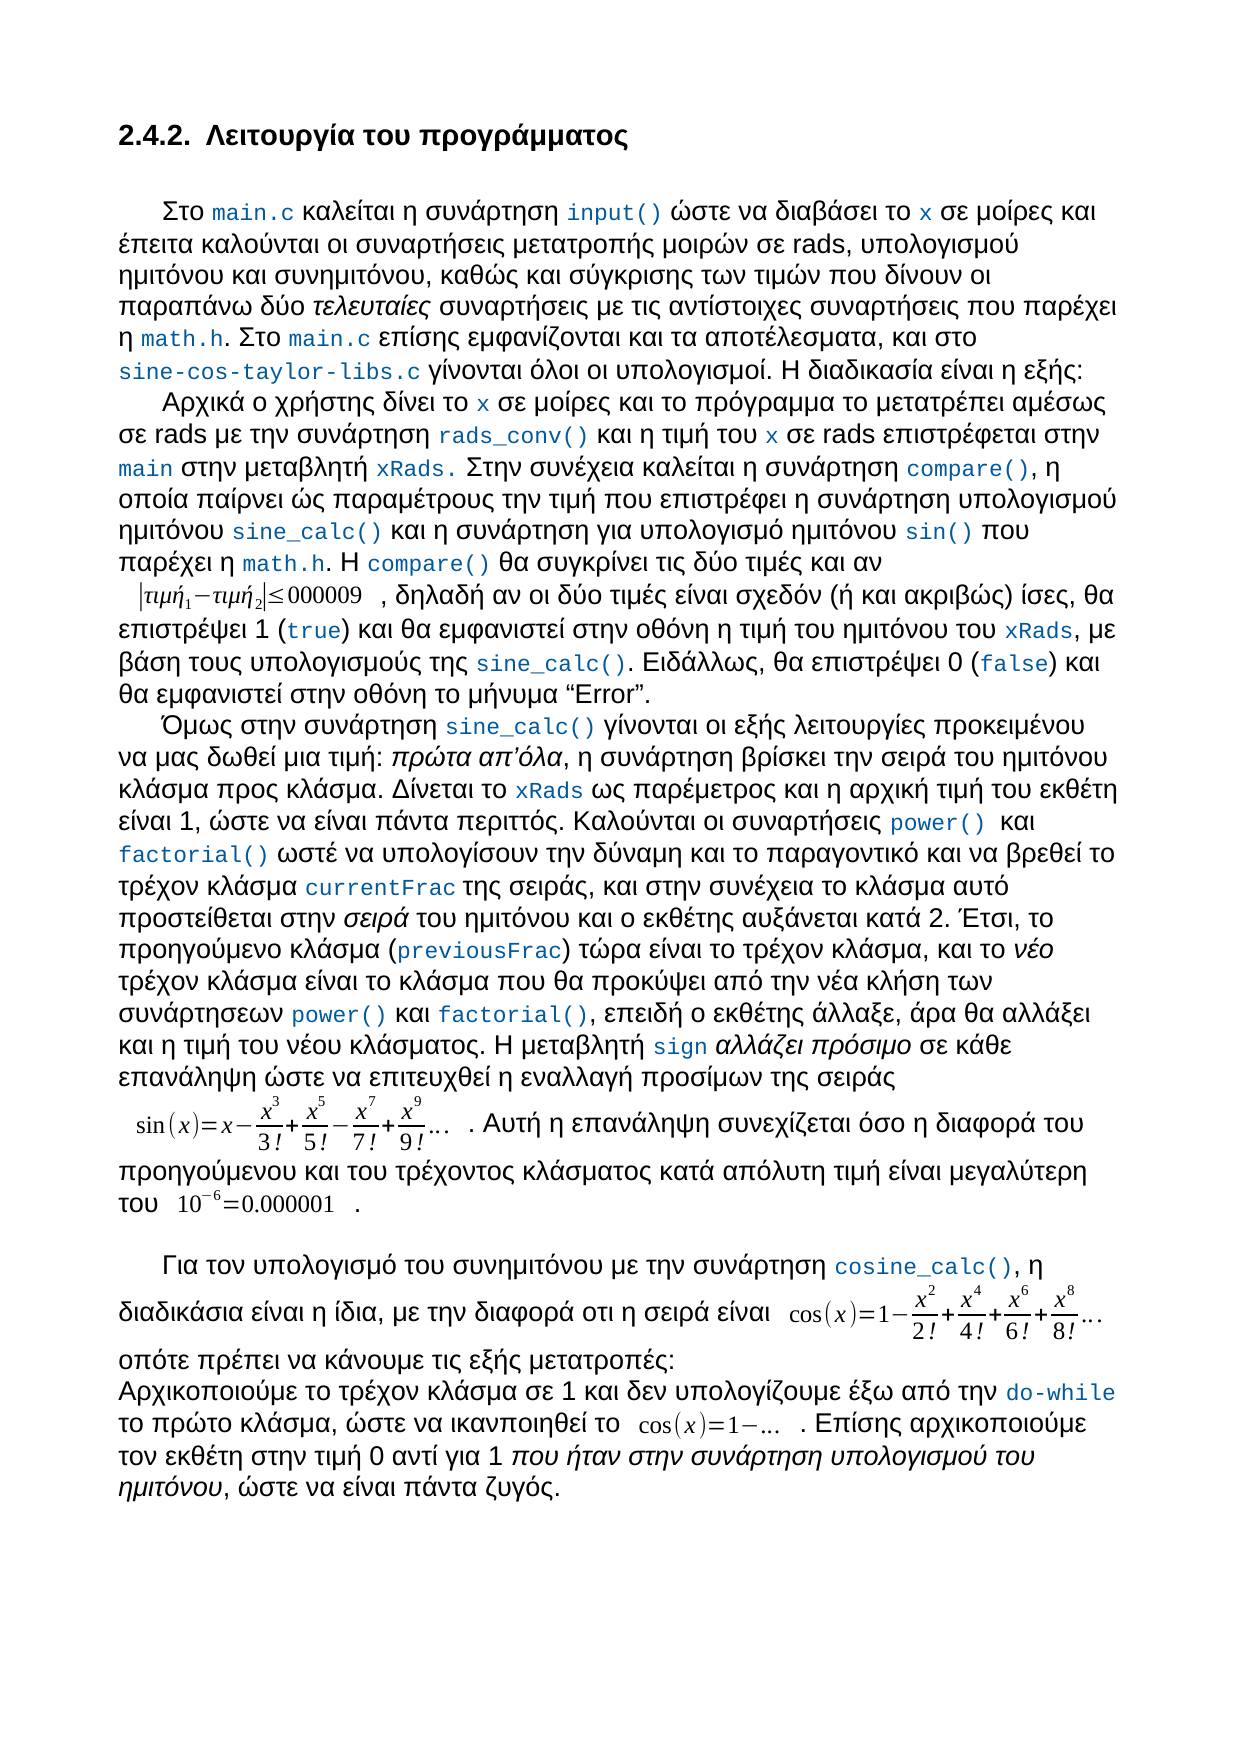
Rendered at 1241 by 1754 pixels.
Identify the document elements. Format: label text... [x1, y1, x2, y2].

text Όμως στην συνάρτηση sine_calc() γίνονται οι εξής λειτουργίες προκειμένου να μας δωθεί μια τιμή: πρώτα απ’όλα, η συνάρτηση βρίσκει την σειρά του ημιτόνου κλάσμα προς κλάσμα. Δίνεται το xRads ως παρέμετρος και η αρχική τιμή του εκθέτη είναι 1, ώστε να είναι πάντα περιττός. Καλούνται οι συναρτήσεις power() και factorial() ωστέ να υπολογίσουν την δύναμη και το παραγοντικό και να βρεθεί το τρέχον κλάσμα currentFrac της σειράς, και στην συνέχεια το κλάσμα αυτό προστείθεται στην σειρά του ημιτόνου και ο εκθέτης αυξάνεται κατά 2. Έτσι, το προηγούμενο κλάσμα (previousFrac) τώρα είναι το τρέχον κλάσμα, και το νέο τρέχον κλάσμα είναι το κλάσμα που θα προκύψει από την νέα κλήση των συνάρτησεων power() και factorial(), επειδή ο εκθέτης άλλαξε, άρα θα αλλάξει και η τιμή του νέου κλάσματος. Η μεταβλητή sign αλλάζει πρόσιμο σε κάθε επανάληψη ώστε να επιτευχθεί η εναλλαγή προσίμων της σειράς. Αυτή η επανάληψη συνεχίζεται όσο η διαφορά του προηγούμενου και του τρέχοντος κλάσματος κατά απόλυτη τιμή είναι μεγαλύτερη του. [118, 709, 1122, 1218]
text Στο main.c καλείται η συνάρτηση input() ώστε να διαβάσει το x σε μοίρες και έπειτα καλούνται οι συναρτήσεις μετατροπής μοιρών σε rads, υπολογισμού ημιτόνου και συνημιτόνου, καθώς και σύγκρισης των τιμών που δίνουν οι παραπάνω δύο τελευταίες συναρτήσεις με τις αντίστοιχες συναρτήσεις που παρέχει η math.h. Στο main.c επίσης εμφανίζονται και τα αποτέλεσματα, και στο [118, 195, 1122, 354]
subtitle 2.4.2. Λειτουργία του προγράμματος [118, 118, 1122, 152]
text Για τον υπολογισμό του συνημιτόνου με την συνάρτηση cosine_calc(), η διαδικάσια είναι η ίδια, με την διαφορά οτι η σειρά είναιοπότε πρέπει να κάνουμε τις εξής μετατροπές: [118, 1249, 1122, 1375]
text Αρχικοποιούμε το τρέχον κλάσμα σε 1 και δεν υπολογίζουμε έξω από την do-while το πρώτο κλάσμα, ώστε να ικανποιηθεί το. Επίσης αρχικοποιούμε τον εκθέτη στην τιμή 0 αντί για 1 που ήταν στην συνάρτηση υπολογισμού του ημιτόνου, ώστε να είναι πάντα ζυγός. [118, 1375, 1122, 1503]
text sine-cos-taylor-libs.c γίνονται όλοι οι υπολογισμοί. Η διαδικασία είναι η εξής: [118, 354, 1122, 386]
text Αρχικά ο χρήστης δίνει το x σε μοίρες και το πρόγραμμα το μετατρέπει αμέσως σε rads με την συνάρτηση rads_conv() και η τιμή του x σε rads επιστρέφεται στην main στην μεταβλητή xRads. Στην συνέχεια καλείται η συνάρτηση compare(), η οποία παίρνει ώς παραμέτρους την τιμή που επιστρέφει η συνάρτηση υπολογισμού ημιτόνου sine_calc() και η συνάρτηση για υπολογισμό ημιτόνου sin() που παρέχει η math.h. Η compare() θα συγκρίνει τις δύο τιμές και αν, δηλαδή αν οι δύο τιμές είναι σχεδόν (ή και ακριβώς) ίσες, θα επιστρέψει 1 (true) και θα εμφανιστεί στην οθόνη η τιμή του ημιτόνου του xRads, με βάση τους υπολογισμούς της sine_calc(). Ειδάλλως, θα επιστρέψει 0 (false) και θα εμφανιστεί στην οθόνη το μήνυμα “Error”. [118, 386, 1122, 709]
